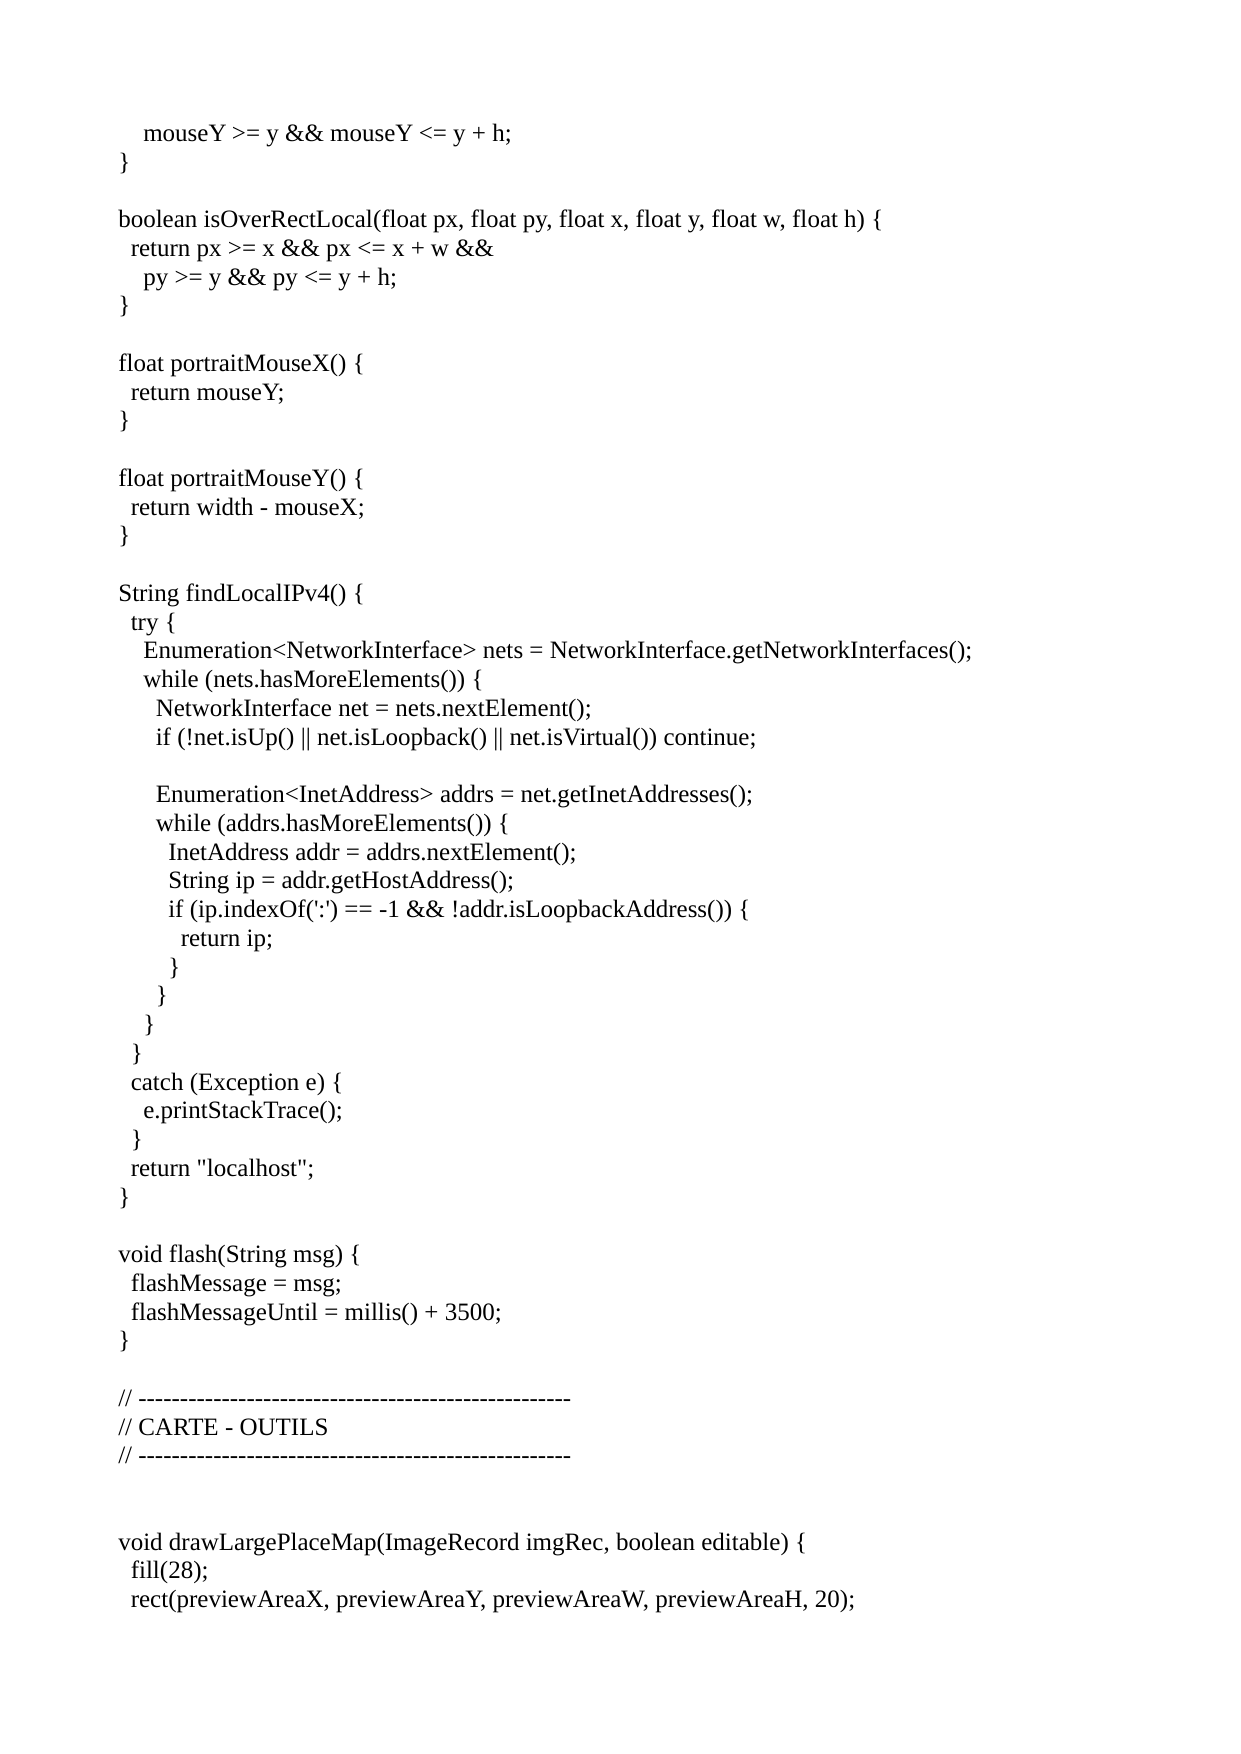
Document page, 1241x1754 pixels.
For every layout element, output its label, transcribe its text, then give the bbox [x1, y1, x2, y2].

text fill(28); [118, 1556, 1122, 1584]
text float portraitMouseY() { [118, 463, 1122, 492]
text void flash(String msg) { [118, 1239, 1122, 1268]
text flashMessage = msg; [118, 1268, 1122, 1297]
text rect(previewAreaX, previewAreaY, previewAreaW, previewAreaH, 20); [118, 1584, 1122, 1613]
text return px >= x && px <= x + w && [118, 233, 1122, 262]
text String ip = addr.getHostAddress(); [118, 866, 1122, 894]
text py >= y && py <= y + h; [118, 262, 1122, 291]
text float portraitMouseX() { [118, 348, 1122, 377]
text } [118, 521, 1122, 549]
text return "localhost"; [118, 1153, 1122, 1182]
text boolean isOverRectLocal(float px, float py, float x, float y, float w, float h) { [118, 204, 1122, 233]
text Enumeration<NetworkInterface> nets = NetworkInterface.getNetworkInterfaces(); [118, 636, 1122, 664]
text NetworkInterface net = nets.nextElement(); [118, 693, 1122, 722]
text } [118, 1038, 1122, 1067]
text while (nets.hasMoreElements()) { [118, 664, 1122, 693]
text // ---------------------------------------------------- [118, 1383, 1122, 1412]
text if (ip.indexOf(':') == -1 && !addr.isLoopbackAddress()) { [118, 894, 1122, 923]
text void drawLargePlaceMap(ImageRecord imgRec, boolean editable) { [118, 1527, 1122, 1556]
text return ip; [118, 923, 1122, 952]
text } [118, 291, 1122, 319]
text Enumeration<InetAddress> addrs = net.getInetAddresses(); [118, 779, 1122, 808]
text } [118, 952, 1122, 981]
text return width - mouseX; [118, 492, 1122, 521]
text flashMessageUntil = millis() + 3500; [118, 1297, 1122, 1326]
text e.printStackTrace(); [118, 1096, 1122, 1124]
text } [118, 1326, 1122, 1354]
text } [118, 147, 1122, 176]
text mouseY >= y && mouseY <= y + h; [118, 118, 1122, 147]
text } [118, 406, 1122, 434]
text InetAddress addr = addrs.nextElement(); [118, 837, 1122, 866]
text } [118, 1182, 1122, 1211]
text while (addrs.hasMoreElements()) { [118, 808, 1122, 837]
text } [118, 1124, 1122, 1153]
text try { [118, 607, 1122, 636]
text catch (Exception e) { [118, 1067, 1122, 1096]
text // ---------------------------------------------------- [118, 1441, 1122, 1469]
text // CARTE - OUTILS [118, 1412, 1122, 1441]
text String findLocalIPv4() { [118, 578, 1122, 607]
text return mouseY; [118, 377, 1122, 406]
text } [118, 1009, 1122, 1038]
text } [118, 981, 1122, 1009]
text if (!net.isUp() || net.isLoopback() || net.isVirtual()) continue; [118, 722, 1122, 751]
